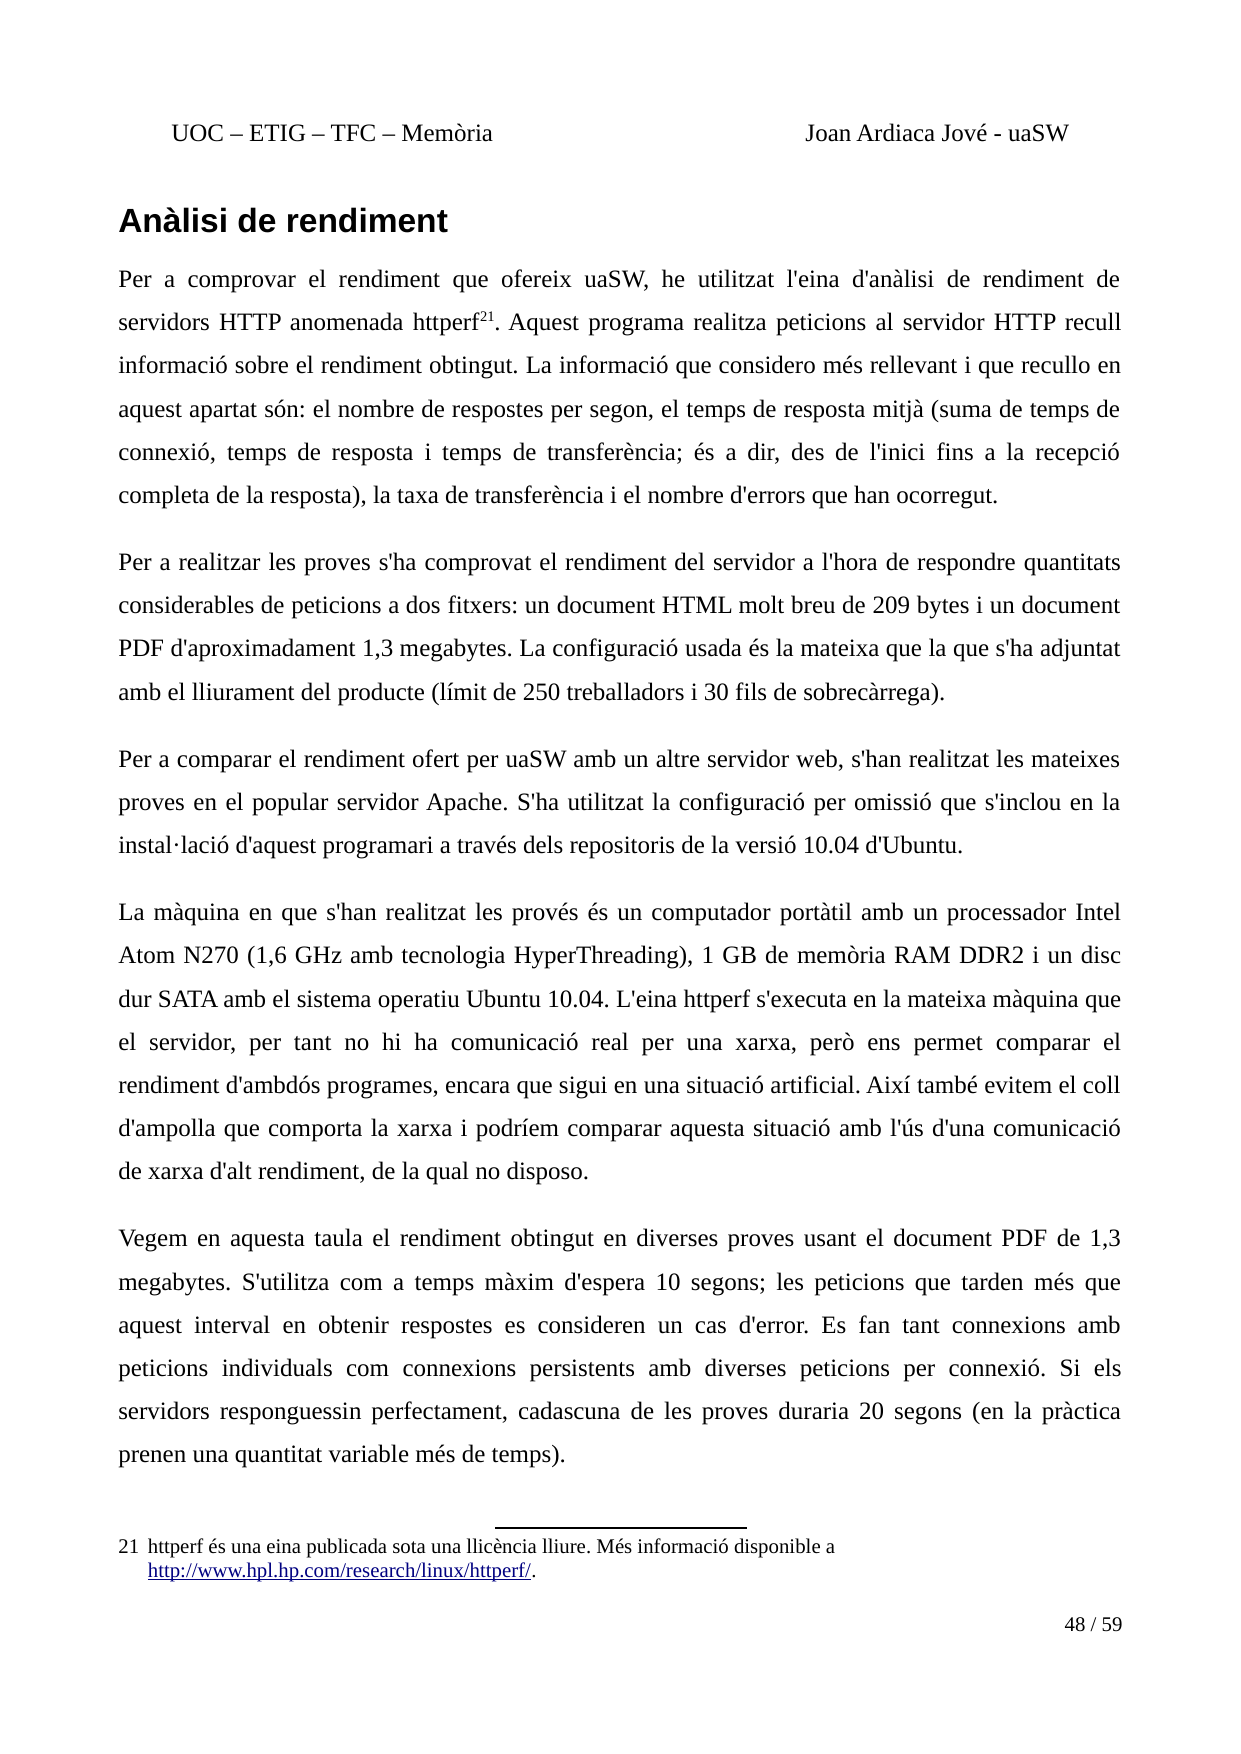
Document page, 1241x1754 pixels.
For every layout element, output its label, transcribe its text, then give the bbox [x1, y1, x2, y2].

subtitle Anàlisi de rendiment [118, 201, 1122, 240]
text Per a realitzar les proves s'ha comprovat el rendiment del servidor a l'hora de respondre quantitats considerables de peticions a dos fitxers: un document HTML molt breu de 209 bytes i un document PDF d'aproximadament 1,3 megabytes. La configuració usada és la mateixa que la que s'ha adjuntat amb el lliurament del producte (límit de 250 treballadors i 30 fils de sobrecàrrega). [118, 547, 1122, 705]
text La màquina en que s'han realitzat les provés és un computador portàtil amb un processador Intel Atom N270 (1,6 GHz amb tecnologia HyperThreading), 1 GB de memòria RAM DDR2 i un disc dur SATA amb el sistema operatiu Ubuntu 10.04. L'eina httperf s'executa en la mateixa màquina que el servidor, per tant no hi ha comunicació real per una xarxa, però ens permet comparar el rendiment d'ambdós programes, encara que sigui en una situació artificial. Així també evitem el coll d'ampolla que comporta la xarxa i podríem comparar aquesta situació amb l'ús d'una comunicació de xarxa d'alt rendiment, de la qual no disposo. [118, 897, 1122, 1185]
text httperf és una eina publicada sota una llicència lliure. Més informació disponible a http://www.hpl.hp.com/research/linux/httperf/. [118, 1534, 1122, 1582]
text Per a comprovar el rendiment que ofereix uaSW, he utilitzat l'eina d'anàlisi de rendiment de servidors HTTP anomenada httperf. Aquest programa realitza peticions al servidor HTTP recull informació sobre el rendiment obtingut. La informació que considero més rellevant i que recullo en aquest apartat són: el nombre de respostes per segon, el temps de resposta mitjà (suma de temps de connexió, temps de resposta i temps de transferència; és a dir, des de l'inici fins a la recepció completa de la resposta), la taxa de transferència i el nombre d'errors que han ocorregut. [118, 264, 1122, 509]
text Vegem en aquesta taula el rendiment obtingut en diverses proves usant el document PDF de 1,3 megabytes. S'utilitza com a temps màxim d'espera 10 segons; les peticions que tarden més que aquest interval en obtenir respostes es consideren un cas d'error. Es fan tant connexions amb peticions individuals com connexions persistents amb diverses peticions per connexió. Si els servidors responguessin perfectament, cadascuna de les proves duraria 20 segons (en la pràctica prenen una quantitat variable més de temps). [118, 1223, 1122, 1468]
text Per a comparar el rendiment ofert per uaSW amb un altre servidor web, s'han realitzat les mateixes proves en el popular servidor Apache. S'ha utilitzat la configuració per omissió que s'inclou en la instal·lació d'aquest programari a través dels repositoris de la versió 10.04 d'Ubuntu. [118, 744, 1122, 859]
